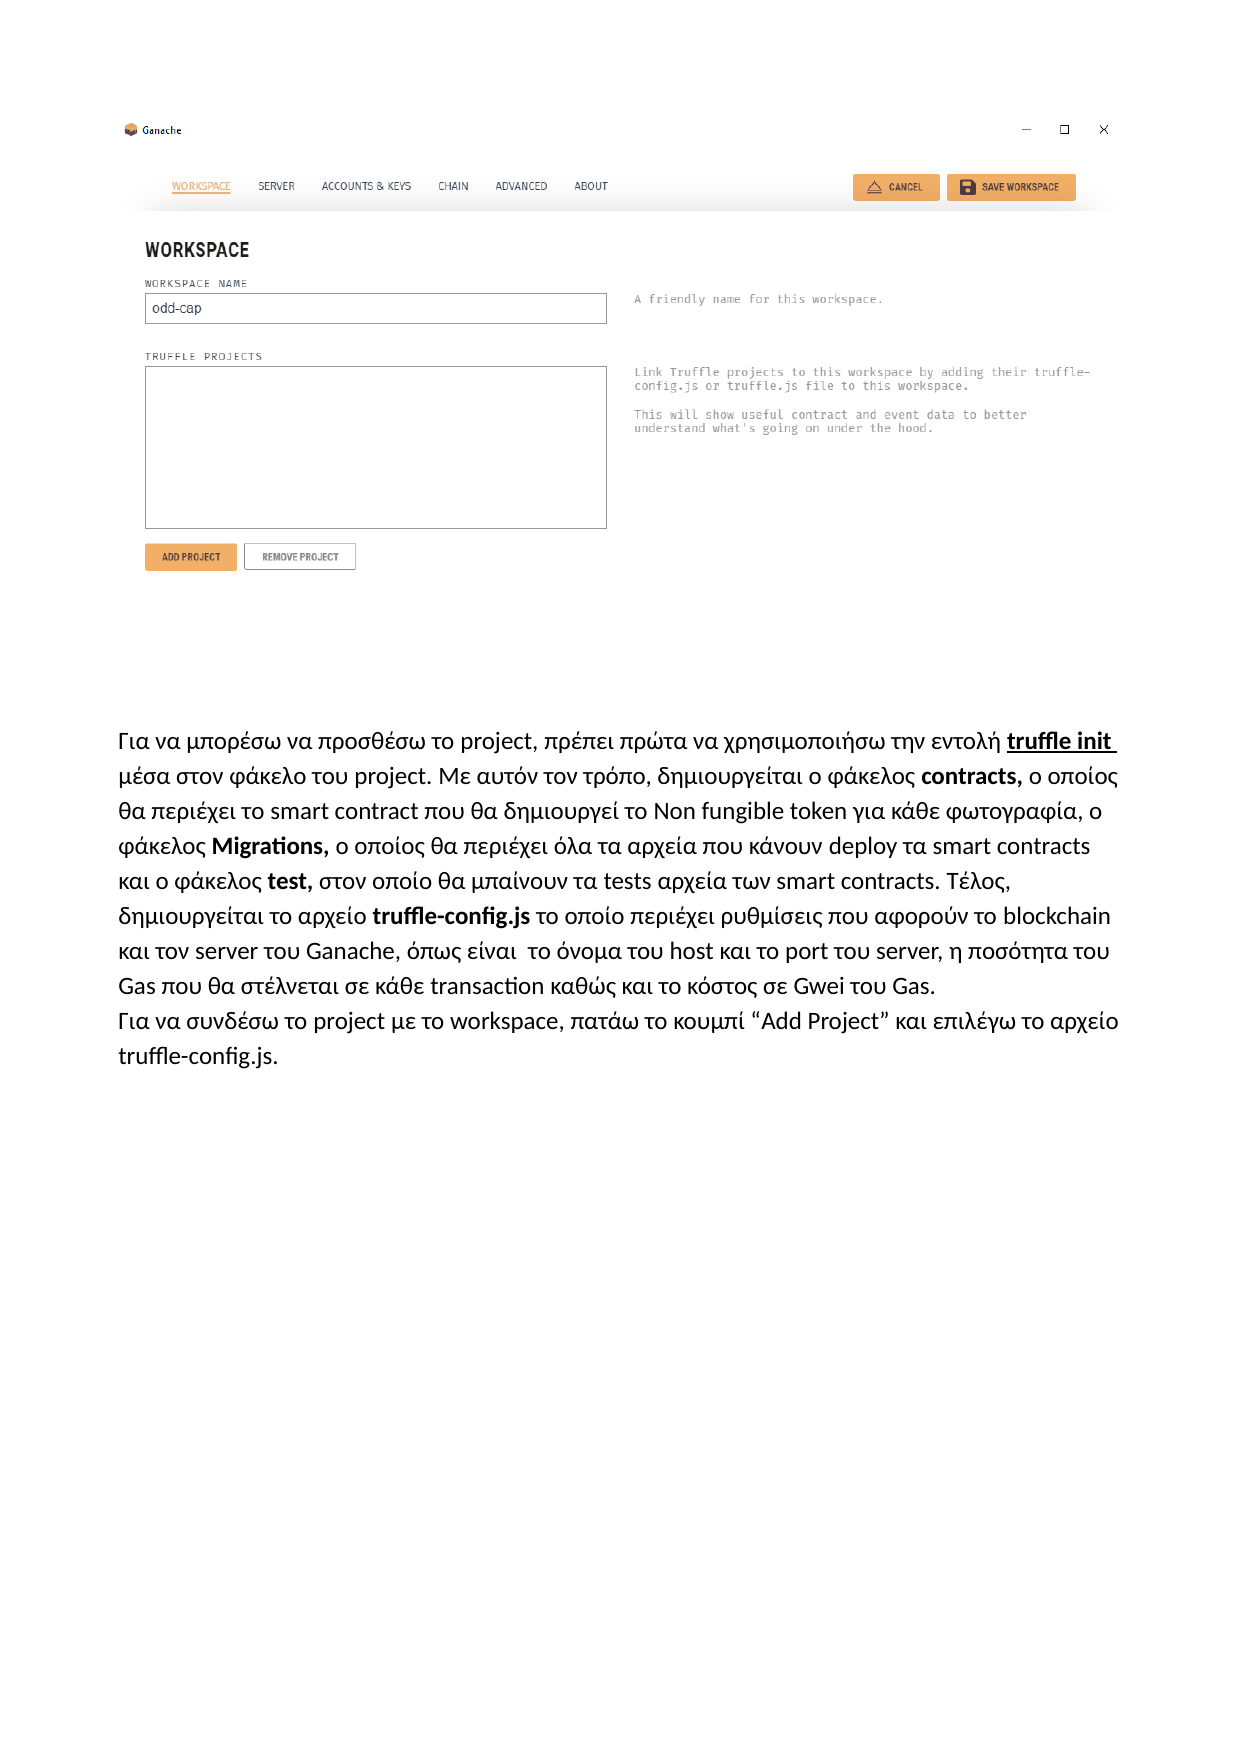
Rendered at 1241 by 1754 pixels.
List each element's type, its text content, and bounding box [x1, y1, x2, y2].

text Για να μπορέσω να προσθέσω το project, πρέπει πρώτα να χρησιμοποιήσω την εντολή truffle init μέσα στον φάκελο του project. Με αυτόν τον τρόπο, δημιουργείται ο φάκελος contracts, ο οποίος θα περιέχει το smart contract που θα δημιουργεί το Non fungible token για κάθε φωτογραφία, ο φάκελος Migrations, ο οποίος θα περιέχει όλα τα αρχεία που κάνουν deploy τα smart contracts και ο φάκελος test, στον οποίο θα μπαίνουν τα tests αρχεία των smart contracts. Τέλος, δημιουργείται το αρχείο truffle-config.js το οποίο περιέχει ρυθμίσεις που αφορούν το blockchain και τον server του Ganache, όπως είναι το όνομα του host και το port του server, η ποσότητα του Gas που θα στέλνεται σε κάθε transaction καθώς και το κόστος σε Gwei του Gas. Για να συνδέσω το project με το workspace, πατάω το κουμπί “Add Project” και επιλέγω το αρχείο truffle-config.js. [118, 725, 1122, 1071]
picture [118, 118, 1123, 572]
